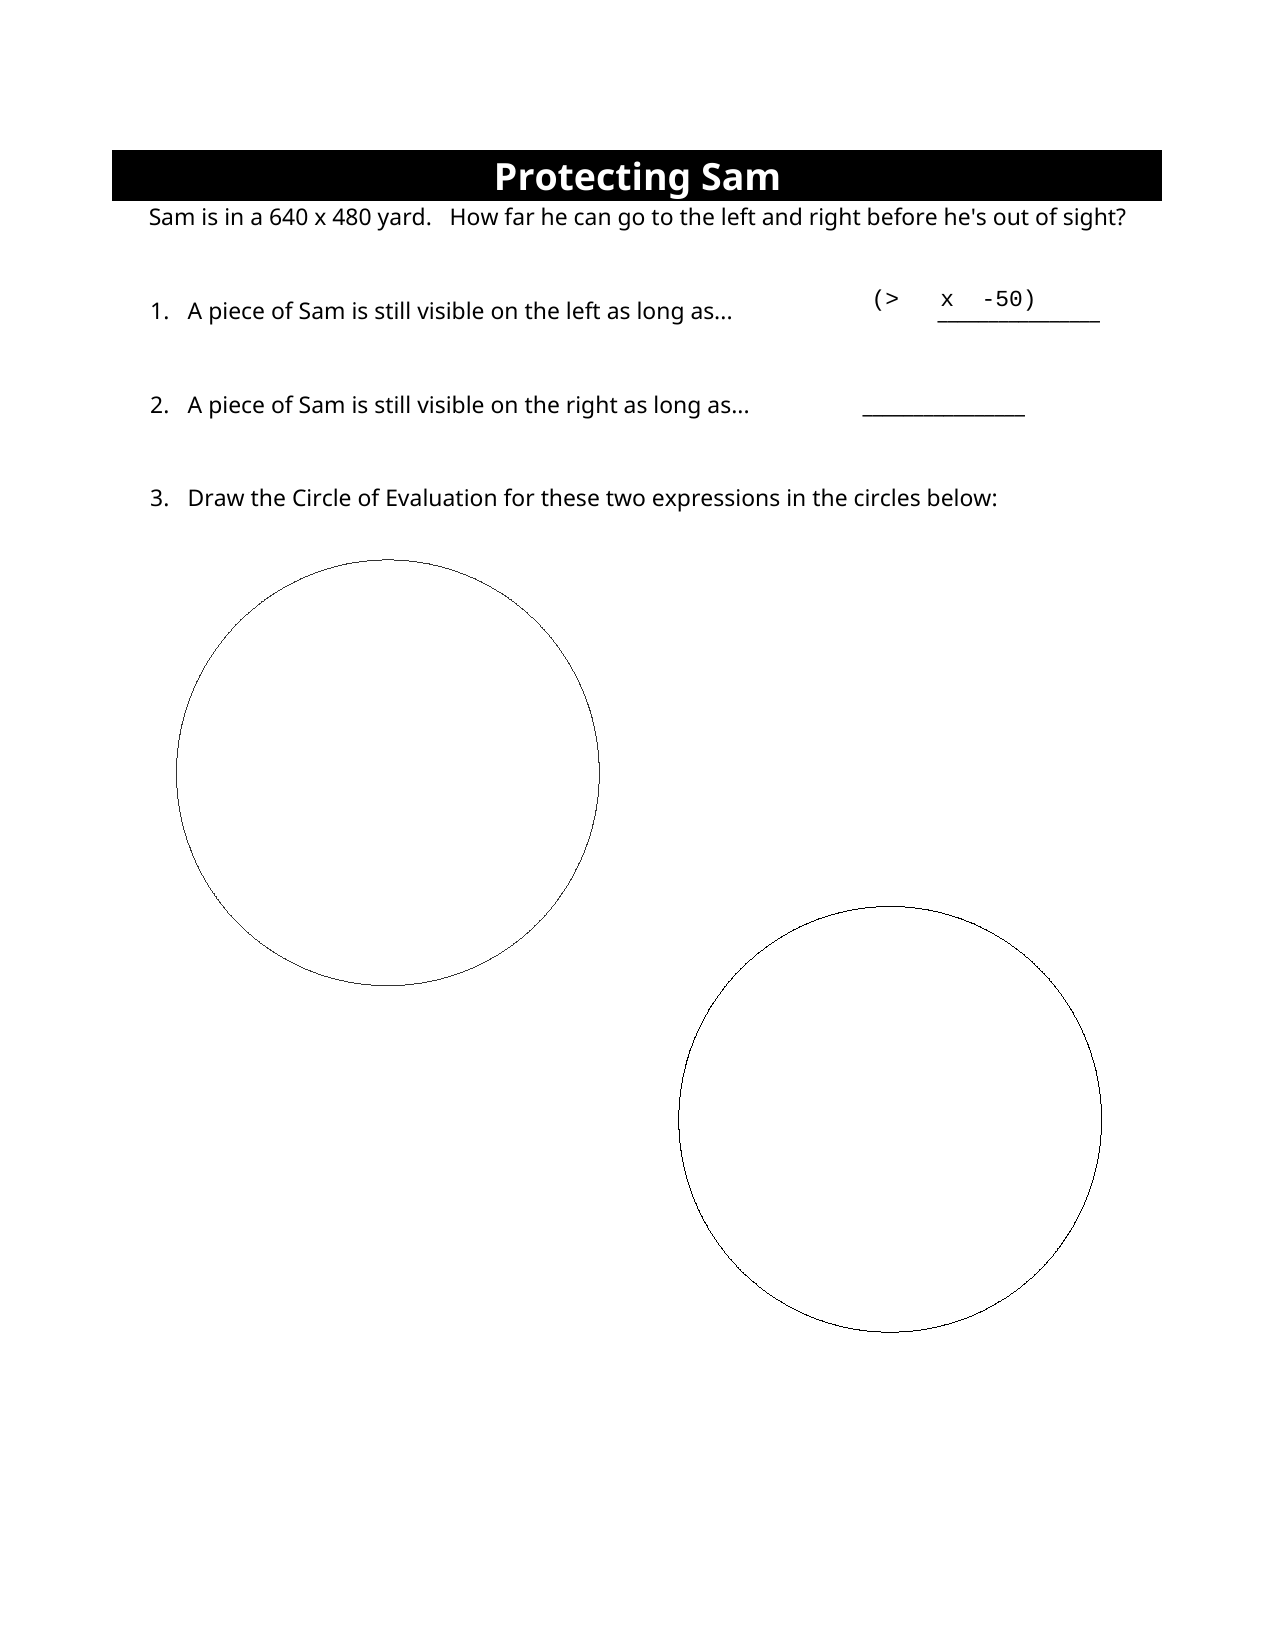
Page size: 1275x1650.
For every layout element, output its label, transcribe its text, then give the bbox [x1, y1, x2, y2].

list A piece of Sam is still visible on the right as long as... ________________ [150, 388, 1162, 420]
list A piece of Sam is still visible on the left as long as... ________________ [150, 295, 1162, 326]
subtitle Protecting Sam [112, 150, 1162, 201]
list Draw the Circle of Evaluation for these two expressions in the circles below: [150, 482, 1162, 513]
text Sam is in a 640 x 480 yard. How far he can go to the left and right before he's out of sight? [148, 201, 1162, 232]
